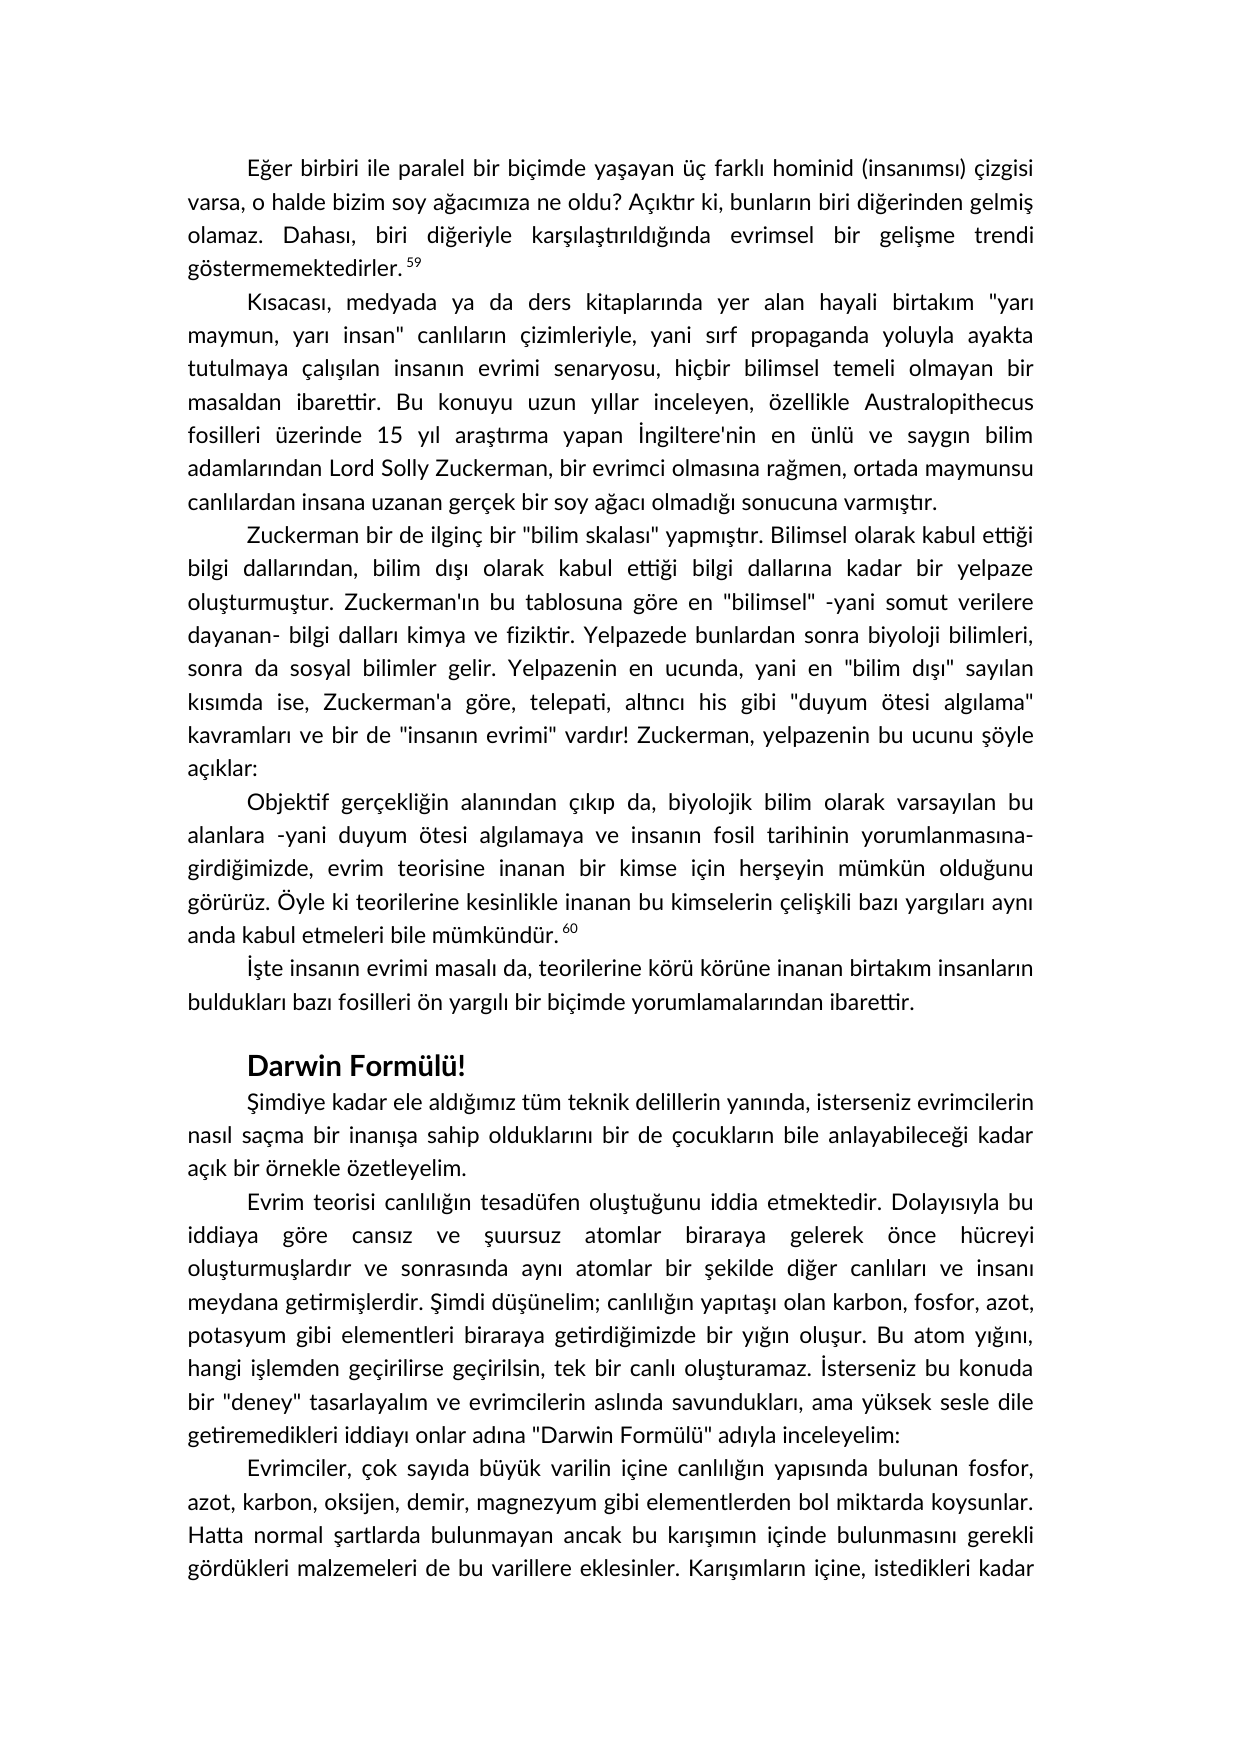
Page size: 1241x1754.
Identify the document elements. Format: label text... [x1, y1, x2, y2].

text Kısacası, medyada ya da ders kitaplarında yer alan hayali birtakım "yarı maymun, yarı insan" canlıların çizimleriyle, yani sırf propaganda yoluyla ayakta tutulmaya çalışılan insanın evrimi senaryosu, hiçbir bilimsel temeli olmayan bir masaldan ibarettir. Bu konuyu uzun yıllar inceleyen, özellikle Australopithecus fosilleri üzerinde 15 yıl araştırma yapan İngiltere'nin en ünlü ve saygın bilim adamlarından Lord Solly Zuckerman, bir evrimci olmasına rağmen, ortada maymunsu canlılardan insana uzanan gerçek bir soy ağacı olmadığı sonucuna varmıştır. [187, 283, 1035, 517]
text Evrimciler, çok sayıda büyük varilin içine canlılığın yapısında bulunan fosfor, azot, karbon, oksijen, demir, magnezyum gibi elementlerden bol miktarda koysunlar. Hatta normal şartlarda bulunmayan ancak bu karışımın içinde bulunmasını gerekli gördükleri malzemeleri de bu varillere eklesinler. Karışımların içine, istedikleri kadar [187, 1450, 1035, 1583]
text Darwin Formülü! [187, 1050, 1035, 1083]
text Objektif gerçekliğin alanından çıkıp da, biyolojik bilim olarak varsayılan bu alanlara -yani duyum ötesi algılamaya ve insanın fosil tarihinin yorumlanmasına- girdiğimizde, evrim teorisine inanan bir kimse için herşeyin mümkün olduğunu görürüz. Öyle ki teorilerine kesinlikle inanan bu kimselerin çelişkili bazı yargıları aynı anda kabul etmeleri bile mümkündür. 60 [187, 783, 1035, 950]
text Şimdiye kadar ele aldığımız tüm teknik delillerin yanında, isterseniz evrimcilerin nasıl saçma bir inanışa sahip olduklarını bir de çocukların bile anlayabileceği kadar açık bir örnekle özetleyelim. [187, 1083, 1035, 1183]
text İşte insanın evrimi masalı da, teorilerine körü körüne inanan birtakım insanların buldukları bazı fosilleri ön yargılı bir biçimde yorumlamalarından ibarettir. [187, 950, 1035, 1017]
text Eğer birbiri ile paralel bir biçimde yaşayan üç farklı hominid (insanımsı) çizgisi varsa, o halde bizim soy ağacımıza ne oldu? Açıktır ki, bunların biri diğerinden gelmiş olamaz. Dahası, biri diğeriyle karşılaştırıldığında evrimsel bir gelişme trendi göstermemektedirler. 59 [187, 150, 1035, 283]
text Zuckerman bir de ilginç bir "bilim skalası" yapmıştır. Bilimsel olarak kabul ettiği bilgi dallarından, bilim dışı olarak kabul ettiği bilgi dallarına kadar bir yelpaze oluşturmuştur. Zuckerman'ın bu tablosuna göre en "bilimsel" -yani somut verilere dayanan- bilgi dalları kimya ve fiziktir. Yelpazede bunlardan sonra biyoloji bilimleri, sonra da sosyal bilimler gelir. Yelpazenin en ucunda, yani en "bilim dışı" sayılan kısımda ise, Zuckerman'a göre, telepati, altıncı his gibi "duyum ötesi algılama" kavramları ve bir de "insanın evrimi" vardır! Zuckerman, yelpazenin bu ucunu şöyle açıklar: [187, 517, 1035, 783]
text Evrim teorisi canlılığın tesadüfen oluştuğunu iddia etmektedir. Dolayısıyla bu iddiaya göre cansız ve şuursuz atomlar biraraya gelerek önce hücreyi oluşturmuşlardır ve sonrasında aynı atomlar bir şekilde diğer canlıları ve insanı meydana getirmişlerdir. Şimdi düşünelim; canlılığın yapıtaşı olan karbon, fosfor, azot, potasyum gibi elementleri biraraya getirdiğimizde bir yığın oluşur. Bu atom yığını, hangi işlemden geçirilirse geçirilsin, tek bir canlı oluşturamaz. İsterseniz bu konuda bir "deney" tasarlayalım ve evrimcilerin aslında savundukları, ama yüksek sesle dile getiremedikleri iddiayı onlar adına "Darwin Formülü" adıyla inceleyelim: [187, 1183, 1035, 1450]
